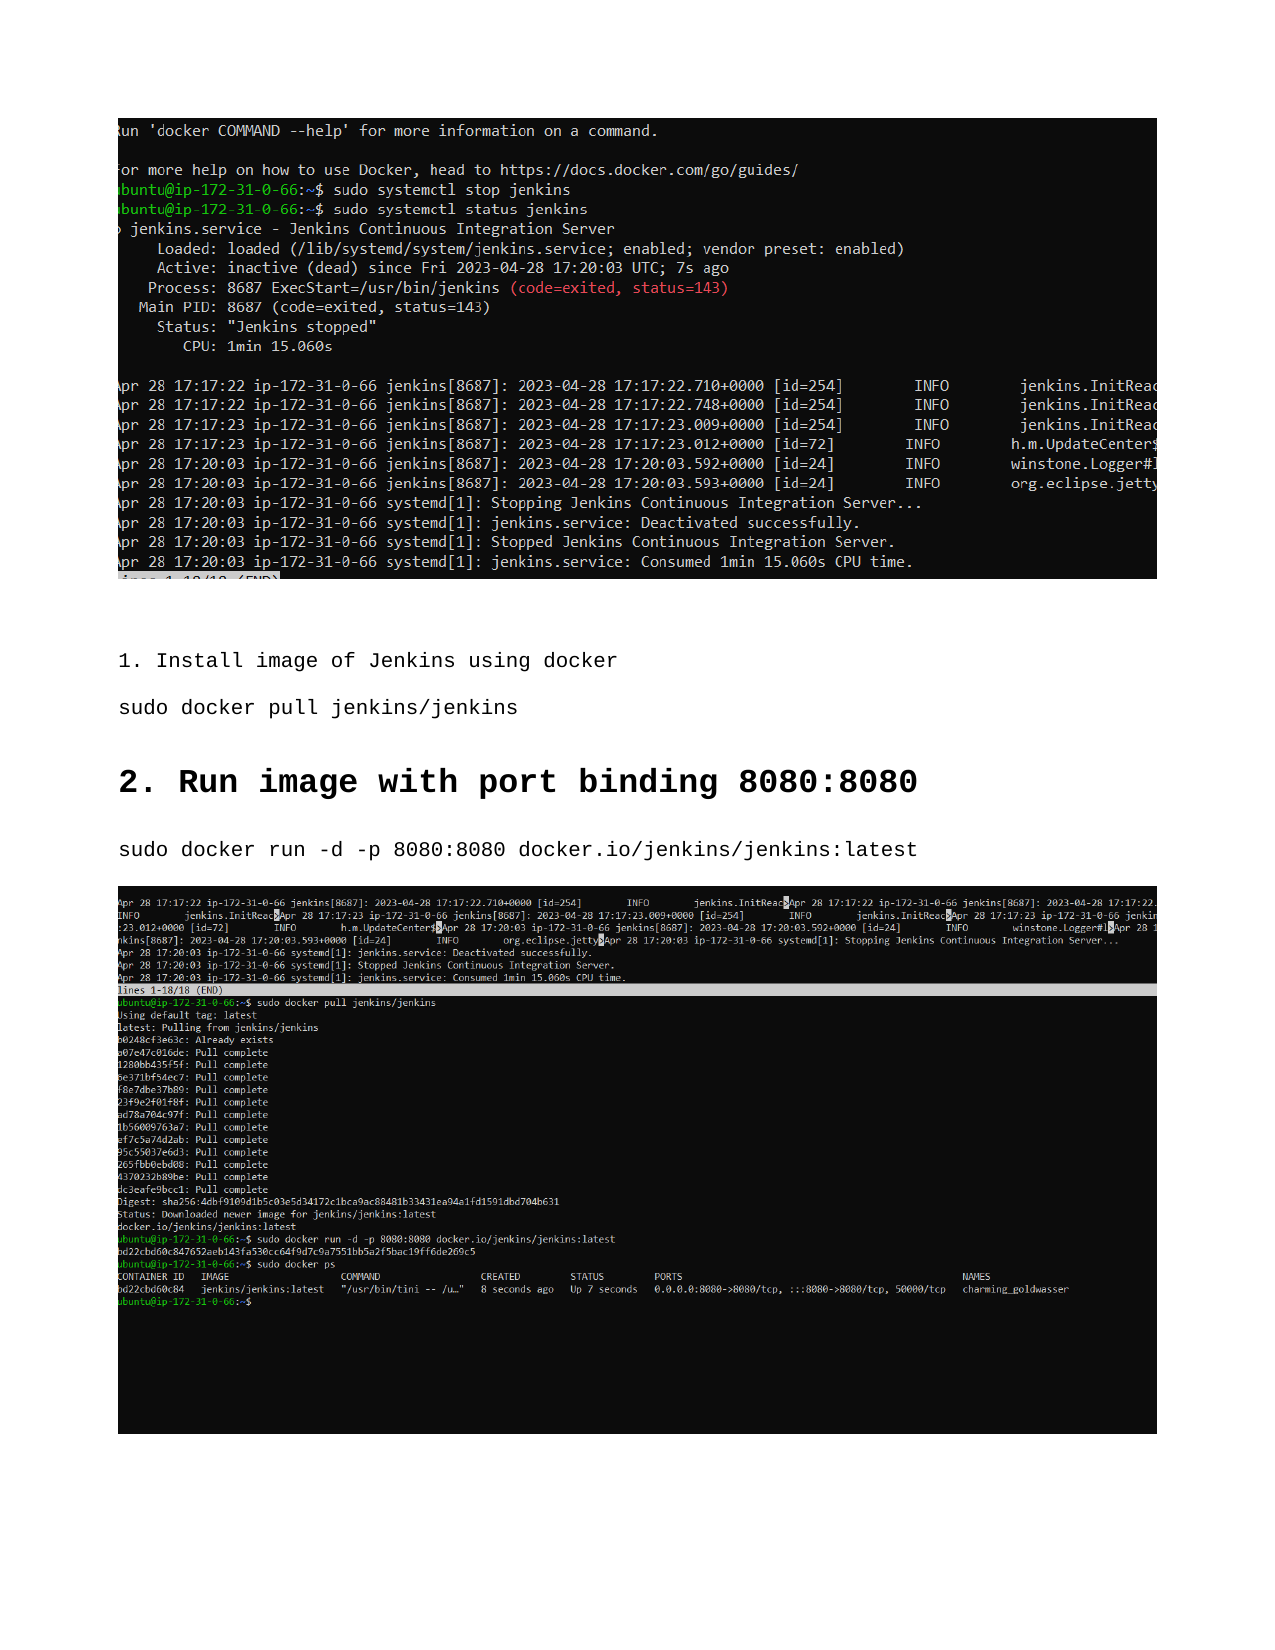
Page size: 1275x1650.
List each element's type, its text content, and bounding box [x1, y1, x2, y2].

text sudo docker pull jenkins/jenkins [118, 697, 1157, 721]
text sudo docker run -d -p 8080:8080 docker.io/jenkins/jenkins:latest [118, 839, 1157, 863]
picture [118, 886, 1157, 1434]
picture [118, 118, 1157, 579]
text 1. Install image of Jenkins using docker [118, 650, 1157, 673]
subtitle 2. Run image with port binding 8080:8080 [118, 765, 1157, 803]
